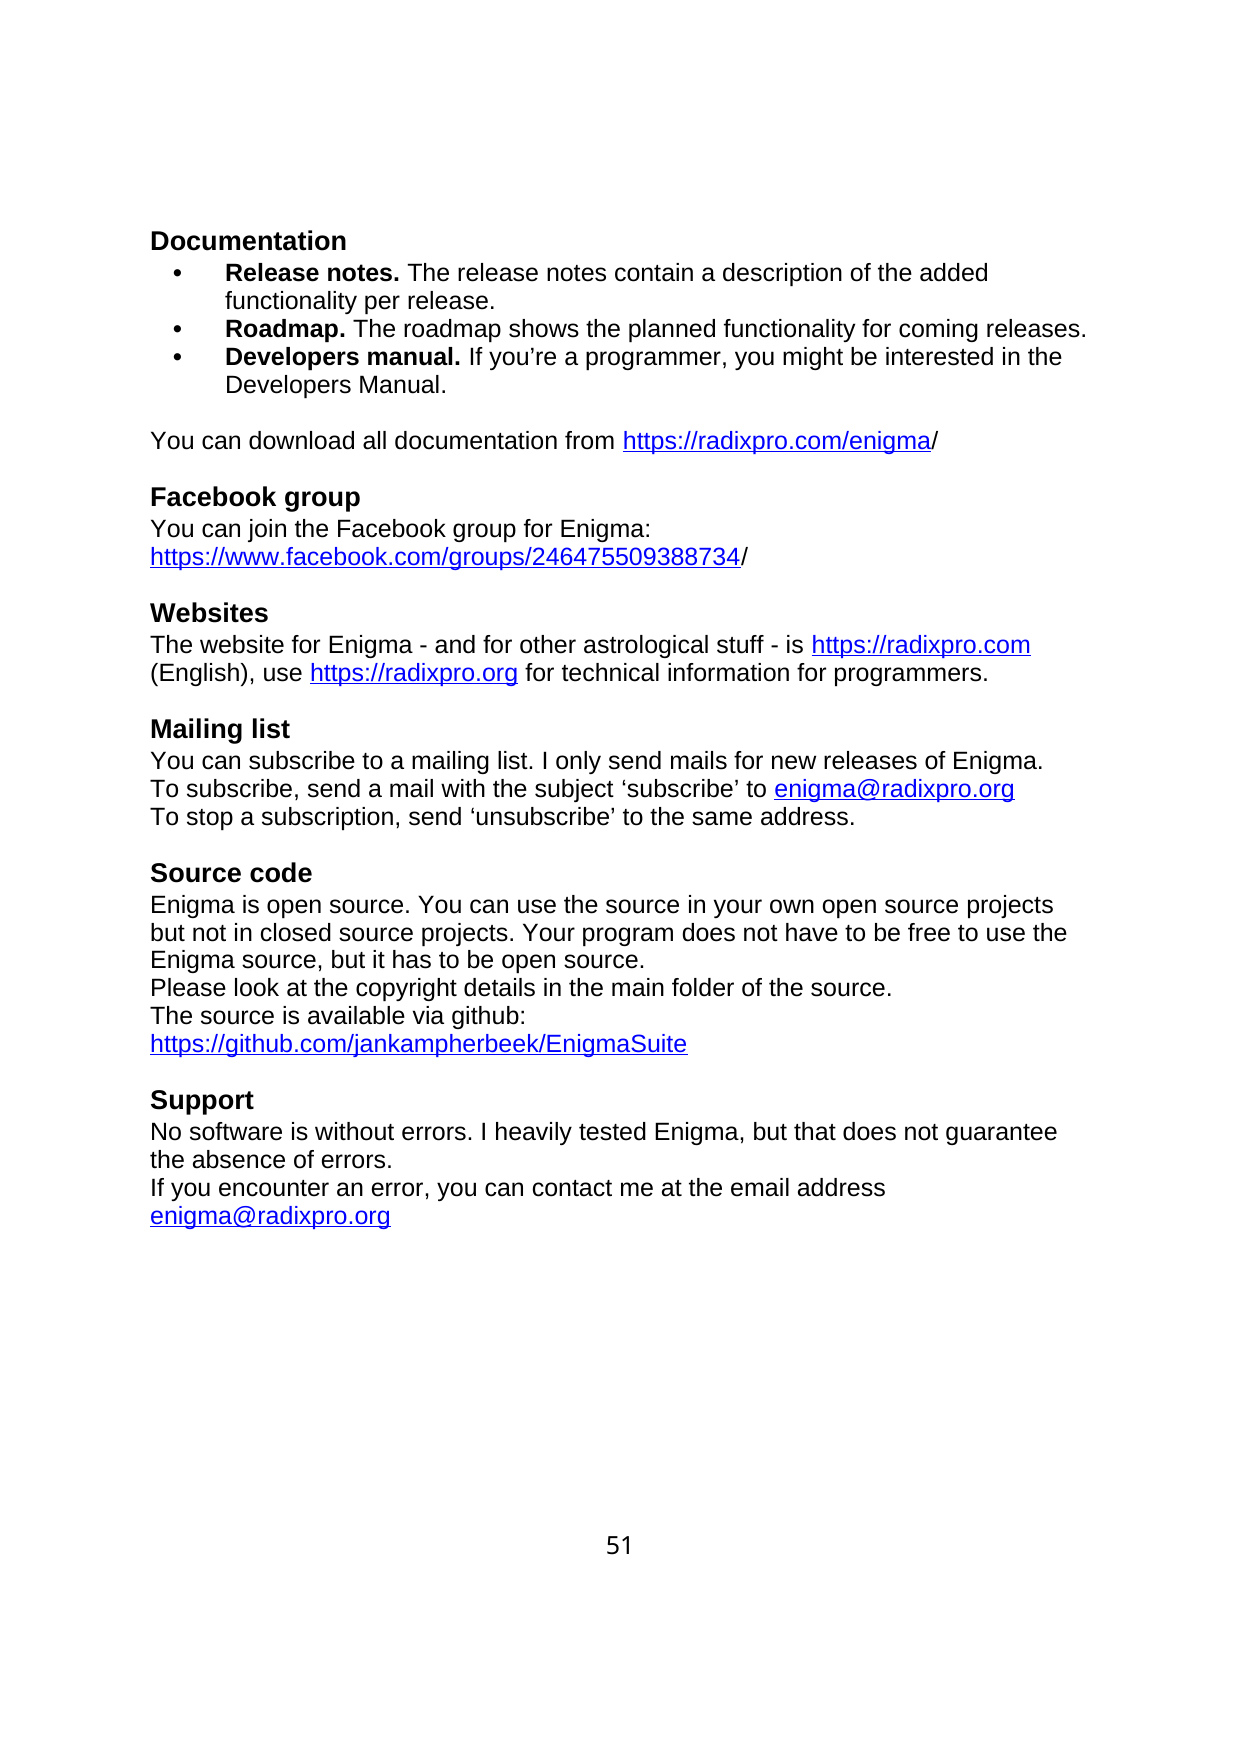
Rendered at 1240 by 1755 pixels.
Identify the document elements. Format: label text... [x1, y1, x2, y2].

text No software is without errors. I heavily tested Enigma, but that does not guarantee the absence of errors. [150, 1118, 1089, 1174]
text Enigma is open source. You can use the source in your own open source projects but not in closed source projects. Your program does not have to be free to use the Enigma source, but it has to be open source. [150, 891, 1089, 974]
text The source is available via github: [150, 1002, 1089, 1030]
list Developers manual. If you’re a programmer, you might be interested in the Developers Manual. [173, 343, 1089, 399]
subtitle Mailing list [150, 714, 1089, 744]
text https://www.facebook.com/groups/246475509388734/ [150, 543, 1089, 571]
subtitle Facebook group [150, 482, 1089, 512]
text To subscribe, send a mail with the subject ‘subscribe’ to enigma@radixpro.org [150, 774, 1089, 802]
list Roadmap. The roadmap shows the planned functionality for coming releases. [173, 315, 1089, 343]
subtitle Source code [150, 857, 1089, 888]
subtitle Documentation [150, 226, 1089, 257]
text The website for Enigma - and for other astrological stuff - is https://radixpro.com (English), use https://radixpro.org for technical information for programmers. [150, 631, 1089, 687]
text You can download all documentation from https://radixpro.com/enigma/ [150, 427, 1089, 455]
text https://github.com/jankampherbeek/EnigmaSuite [150, 1030, 1089, 1058]
text If you encounter an error, you can contact me at the email address enigma@radixpro.org [150, 1174, 1089, 1230]
text To stop a subscription, send ‘unsubscribe’ to the same address. [150, 802, 1089, 830]
subtitle Support [150, 1085, 1089, 1115]
text Please look at the copyright details in the main folder of the source. [150, 974, 1089, 1002]
text You can subscribe to a mailing list. I only send mails for new releases of Enigma. [150, 747, 1089, 774]
subtitle Websites [150, 598, 1089, 628]
text You can join the Facebook group for Enigma: [150, 515, 1089, 543]
list Release notes. The release notes contain a description of the added functionality per release. [173, 259, 1089, 315]
